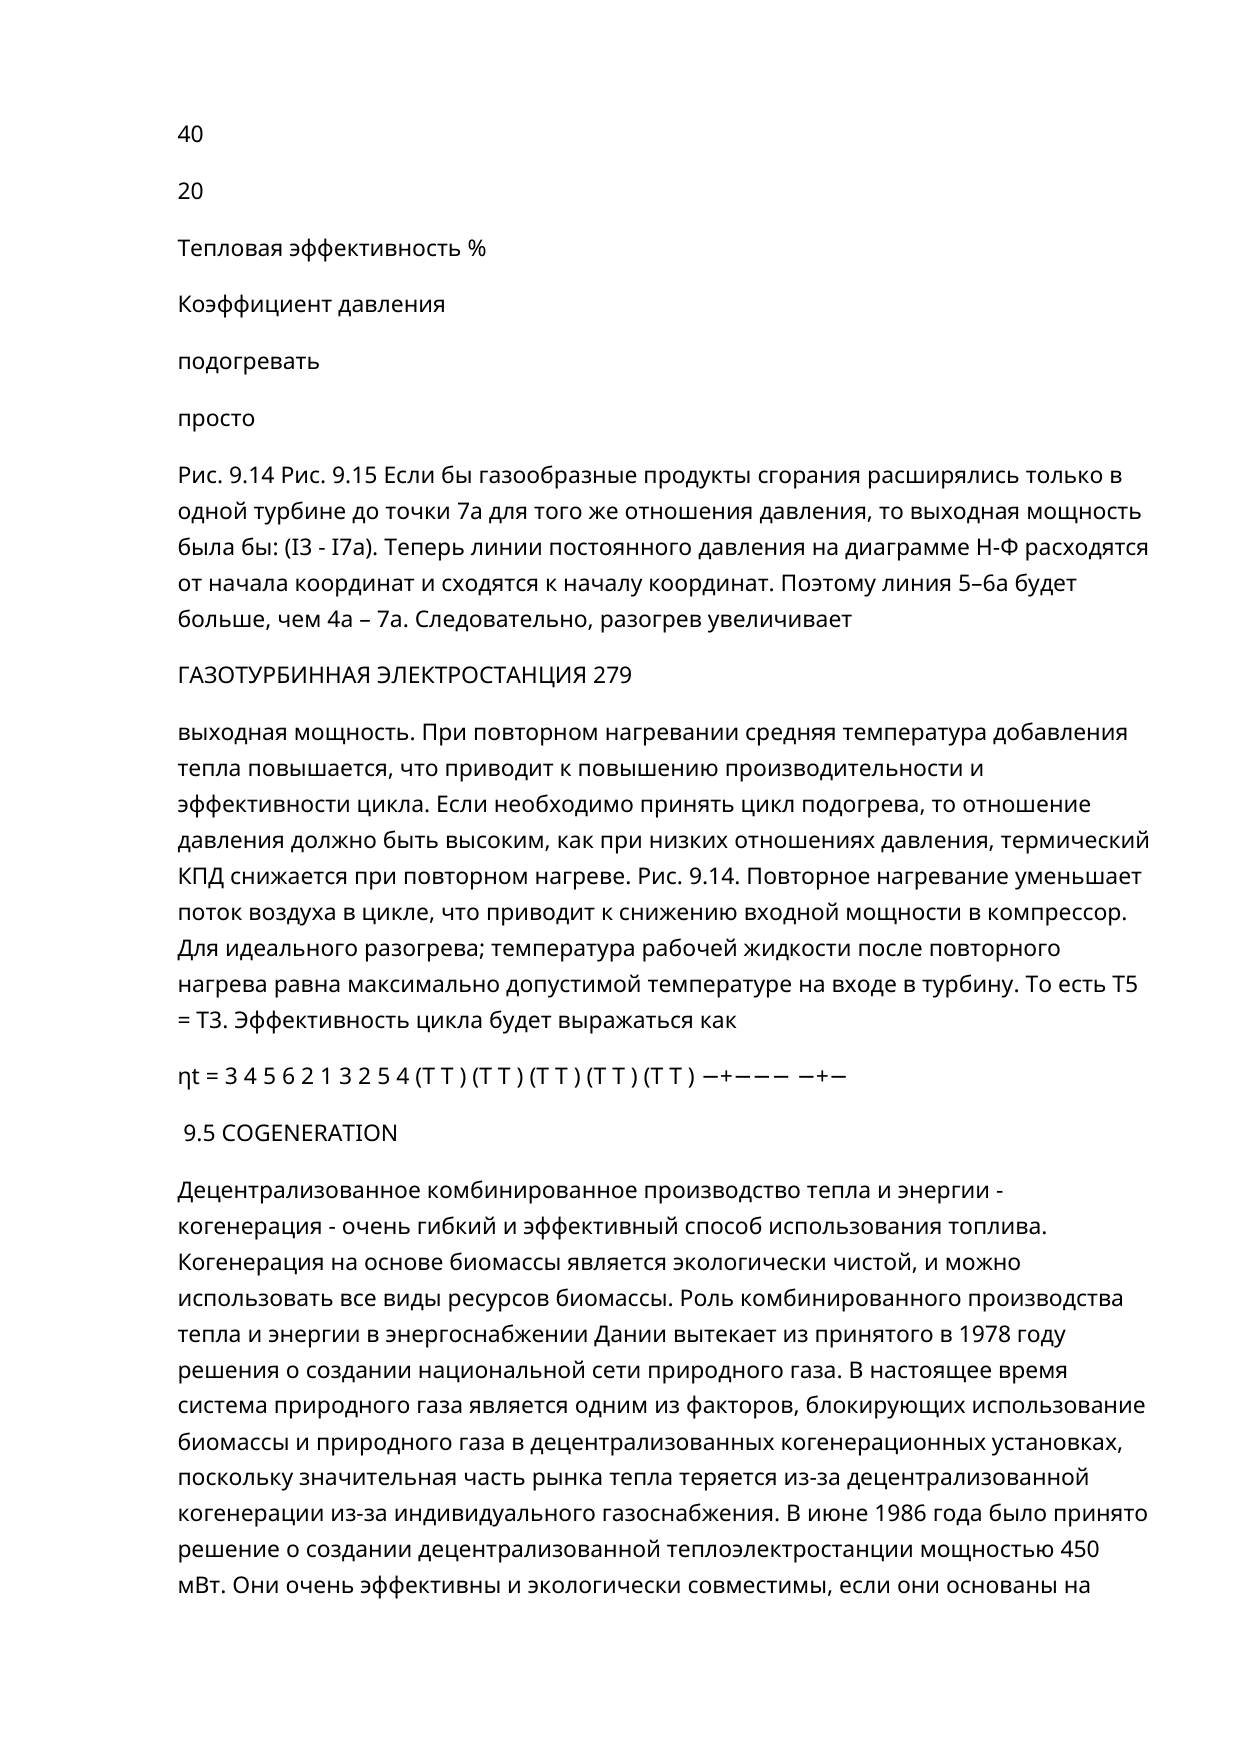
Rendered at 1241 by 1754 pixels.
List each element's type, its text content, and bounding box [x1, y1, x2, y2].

text ηt = 3 4 5 6 2 1 3 2 5 4 (T T ) (T T ) (T T ) (T T ) (T T ) −+−−− −+− [177, 1060, 1152, 1092]
text Тепловая эффективность % [177, 232, 1152, 263]
text Децентрализованное комбинированное производство тепла и энергии - когенерация - очень гибкий и эффективный способ использования топлива. Когенерация на основе биомассы является экологически чистой, и можно использовать все виды ресурсов биомассы. Роль комбинированного производства тепла и энергии в энергоснабжении Дании вытекает из принятого в 1978 году решения о создании национальной сети природного газа. В настоящее время система природного газа является одним из факторов, блокирующих использование биомассы и природного газа в децентрализованных когенерационных установках, поскольку значительная часть рынка тепла теряется из-за децентрализованной когенерации из-за индивидуального газоснабжения. В июне 1986 года было принято решение о создании децентрализованной теплоэлектростанции мощностью 450 мВт. Они очень эффективны и экологически совместимы, если они основаны на [177, 1174, 1152, 1600]
text 9.5 COGENERATION [177, 1117, 1152, 1148]
text выходная мощность. При повторном нагревании средняя температура добавления тепла повышается, что приводит к повышению производительности и эффективности цикла. Если необходимо принять цикл подогрева, то отношение давления должно быть высоким, как при низких отношениях давления, термический КПД снижается при повторном нагреве. Рис. 9.14. Повторное нагревание уменьшает поток воздуха в цикле, что приводит к снижению входной мощности в компрессор. Для идеального разогрева; температура рабочей жидкости после повторного нагрева равна максимально допустимой температуре на входе в турбину. То есть T5 = T3. Эффективность цикла будет выражаться как [177, 716, 1152, 1035]
text ГАЗОТУРБИННАЯ ЭЛЕКТРОСТАНЦИЯ 279 [177, 659, 1152, 691]
text Рис. 9.14 Рис. 9.15 Если бы газообразные продукты сгорания расширялись только в одной турбине до точки 7а для того же отношения давления, то выходная мощность была бы: (I3 - I7a). Теперь линии постоянного давления на диаграмме H-Φ расходятся от начала координат и сходятся к началу координат. Поэтому линия 5–6a будет больше, чем 4a – 7a. Следовательно, разогрев увеличивает [177, 459, 1152, 634]
text просто [177, 402, 1152, 433]
text 40 [177, 118, 1152, 149]
text 20 [177, 175, 1152, 206]
text Коэффициент давления [177, 288, 1152, 320]
text подогревать [177, 345, 1152, 376]
